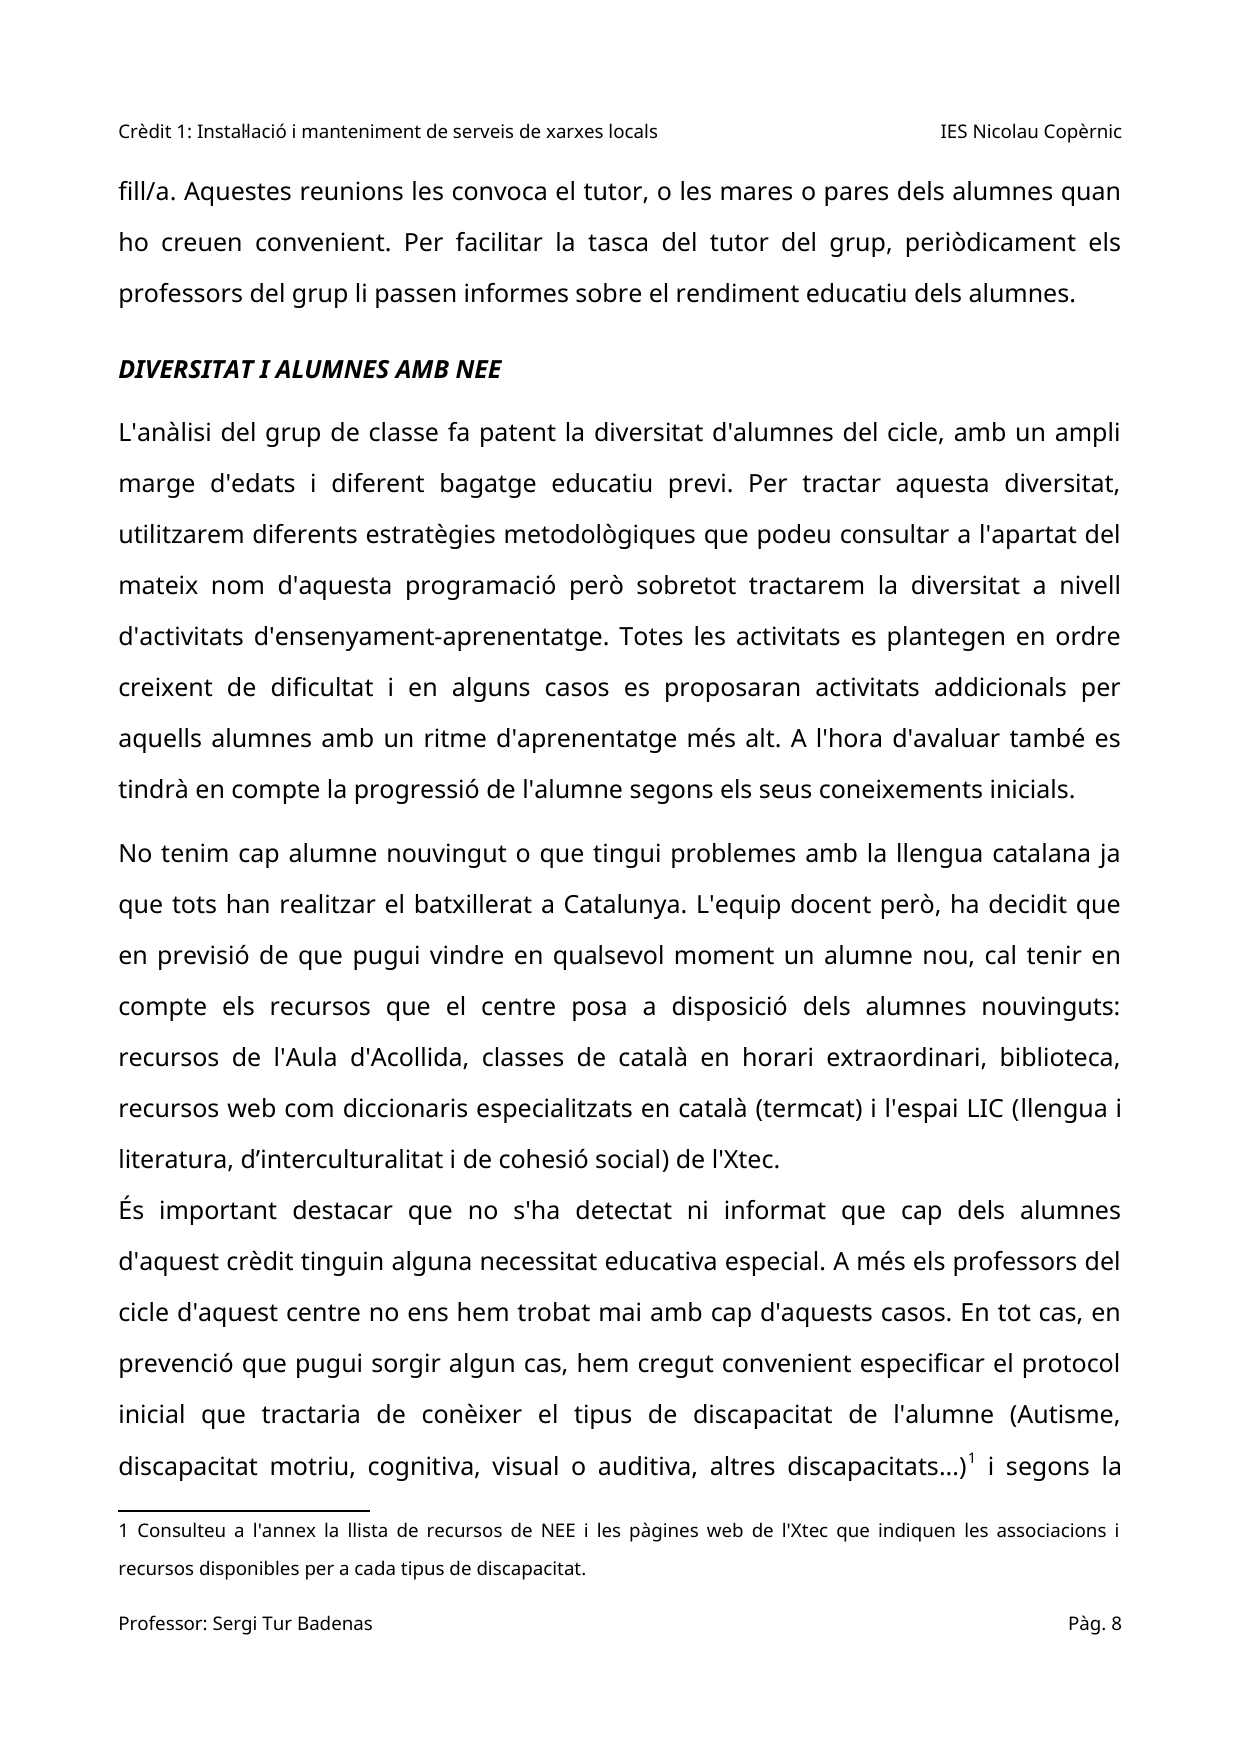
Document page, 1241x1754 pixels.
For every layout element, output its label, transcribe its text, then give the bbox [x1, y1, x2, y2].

text No tenim cap alumne nouvingut o que tingui problemes amb la llengua catalana ja que tots han realitzar el batxillerat a Catalunya. L'equip docent però, ha decidit que en previsió de que pugui vindre en qualsevol moment un alumne nou, cal tenir en compte els recursos que el centre posa a disposició dels alumnes nouvinguts: recursos de l'Aula d'Acollida, classes de català en horari extraordinari, biblioteca, recursos web com diccionaris especialitzats en català (termcat) i l'espai LIC (llengua i literatura, d’interculturalitat i de cohesió social) de l'Xtec. [118, 836, 1122, 1176]
subtitle DIVERSITAT I ALUMNES AMB NEE [118, 351, 1122, 385]
text És important destacar que no s'ha detectat ni informat que cap dels alumnes d'aquest crèdit tinguin alguna necessitat educativa especial. A més els professors del cicle d'aquest centre no ens hem trobat mai amb cap d'aquests casos. En tot cas, en prevenció que pugui sorgir algun cas, hem cregut convenient especificar el protocol inicial que tractaria de conèixer el tipus de discapacitat de l'alumne (Autisme, discapacitat motriu, cognitiva, visual o auditiva, altres discapacitats...) i segons la discapacitat tenir presents les ajudes oficials i els recursos disponibles: organismes i associacions (Benestar Social, Creu Roja de Catalunya, l'ONCE i l'Associació Catalana per a la Integració del Cec - ACIC -,l' Associació pels Disminuïts Psíquics – ASPRONIS-, Associacions de Mares i Pares d'Alumnes, l'institut Guttman, etc), serveis educatius (Centre de Recursos Educatius per a Deficients Auditius – CREDA-, Centres de Recursos Pedagògics -CRP-, Instituts de Ciències de l'Educació – ICE- de Catalunya, etc.) recursos TIC i materials (Sistemes Augmentatius i Alternatius de Comunicació -SAAC-, magnificadors, lectors de pantalla i programari d'accessibilitat, etc.). [118, 1193, 1122, 1482]
text fill/a. Aquestes reunions les convoca el tutor, o les mares o pares dels alumnes quan ho creuen convenient. Per facilitar la tasca del tutor del grup, periòdicament els professors del grup li passen informes sobre el rendiment educatiu dels alumnes. [118, 173, 1122, 309]
text L'anàlisi del grup de classe fa patent la diversitat d'alumnes del cicle, amb un ampli marge d'edats i diferent bagatge educatiu previ. Per tractar aquesta diversitat, utilitzarem diferents estratègies metodològiques que podeu consultar a l'apartat del mateix nom d'aquesta programació però sobretot tractarem la diversitat a nivell d'activitats d'ensenyament-aprenentatge. Totes les activitats es plantegen en ordre creixent de dificultat i en alguns casos es proposaran activitats addicionals per aquells alumnes amb un ritme d'aprenentatge més alt. A l'hora d'avaluar també es tindrà en compte la progressió de l'alumne segons els seus coneixements inicials. [118, 415, 1122, 806]
text Consulteu a l'annex la llista de recursos de NEE i les pàgines web de l'Xtec que indiquen les associacions i recursos disponibles per a cada tipus de discapacitat. [118, 1517, 1122, 1581]
